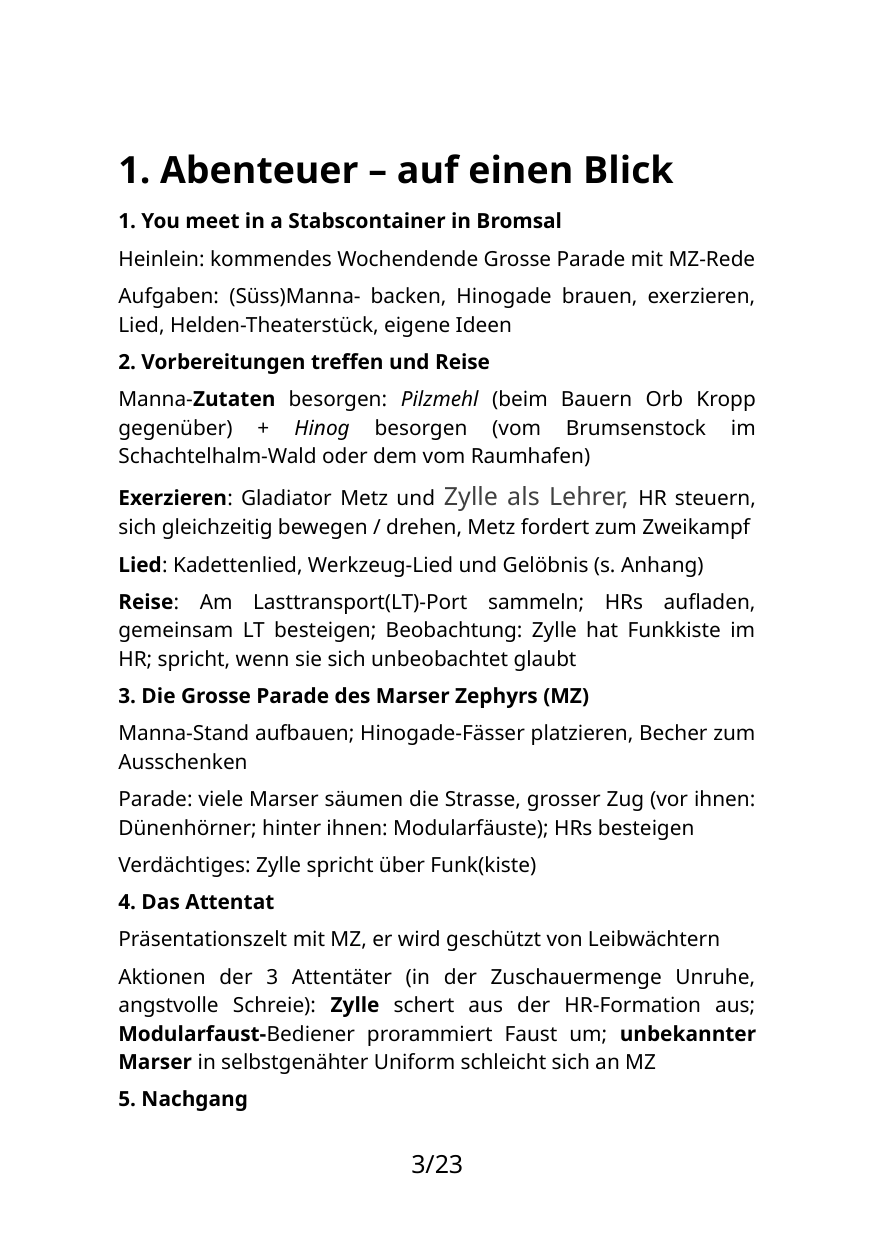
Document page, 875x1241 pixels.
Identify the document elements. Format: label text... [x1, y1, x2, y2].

text Manna-Zutaten besorgen: Pilzmehl (beim Bauern Orb Kropp gegenüber) + Hinog besorgen (vom Brumsenstock im Schachtelhalm-Wald oder dem vom Raumhafen) [118, 384, 756, 469]
text 2. Vorbereitungen treffen und Reise [118, 347, 756, 375]
text 1. You meet in a Stabscontainer in Bromsal [118, 207, 756, 235]
text Parade: viele Marser säumen die Strasse, grosser Zug (vor ihnen: Dünenhörner; hinter ihnen: Modularfäuste); HRs besteigen [118, 784, 756, 841]
text 4. Das Attentat [118, 887, 756, 916]
text Lied: Kadettenlied, Werkzeug-Lied und Gelöbnis (s. Anhang) [118, 550, 756, 578]
text Präsentationszelt mit MZ, er wird geschützt von Leibwächtern [118, 924, 756, 953]
subtitle 1. Abenteuer – auf einen Blick [118, 143, 756, 194]
text Heinlein: kommendes Wochendende Grosse Parade mit MZ-Rede [118, 244, 756, 272]
text 3. Die Grosse Parade des Marser Zephyrs (MZ) [118, 681, 756, 710]
text Aktionen der 3 Attentäter (in der Zuschauermenge Unruhe, angstvolle Schreie): Zylle schert aus der HR-Formation aus; Modularfaust-Bediener prorammiert Faust um; unbekannter Marser in selbstgenähter Uniform schleicht sich an MZ [118, 962, 756, 1076]
text 5. Nachgang [118, 1084, 756, 1113]
text Reise: Am Lasttransport(LT)-Port sammeln; HRs aufladen, gemeinsam LT besteigen; Beobachtung: Zylle hat Funkkiste im HR; spricht, wenn sie sich unbeobachtet glaubt [118, 587, 756, 672]
text Aufgaben: (Süss)Manna- backen, Hinogade brauen, exerzieren, Lied, Helden-Theaterstück, eigene Ideen [118, 281, 756, 338]
text Manna-Stand aufbauen; Hinogade-Fässer platzieren, Becher zum Ausschenken [118, 718, 756, 775]
text Exerzieren: Gladiator Metz und Zylle als Lehrer, HR steuern, sich gleichzeitig bewegen / drehen, Metz fordert zum Zweikampf [118, 478, 756, 541]
text Verdächtiges: Zylle spricht über Funk(kiste) [118, 850, 756, 878]
